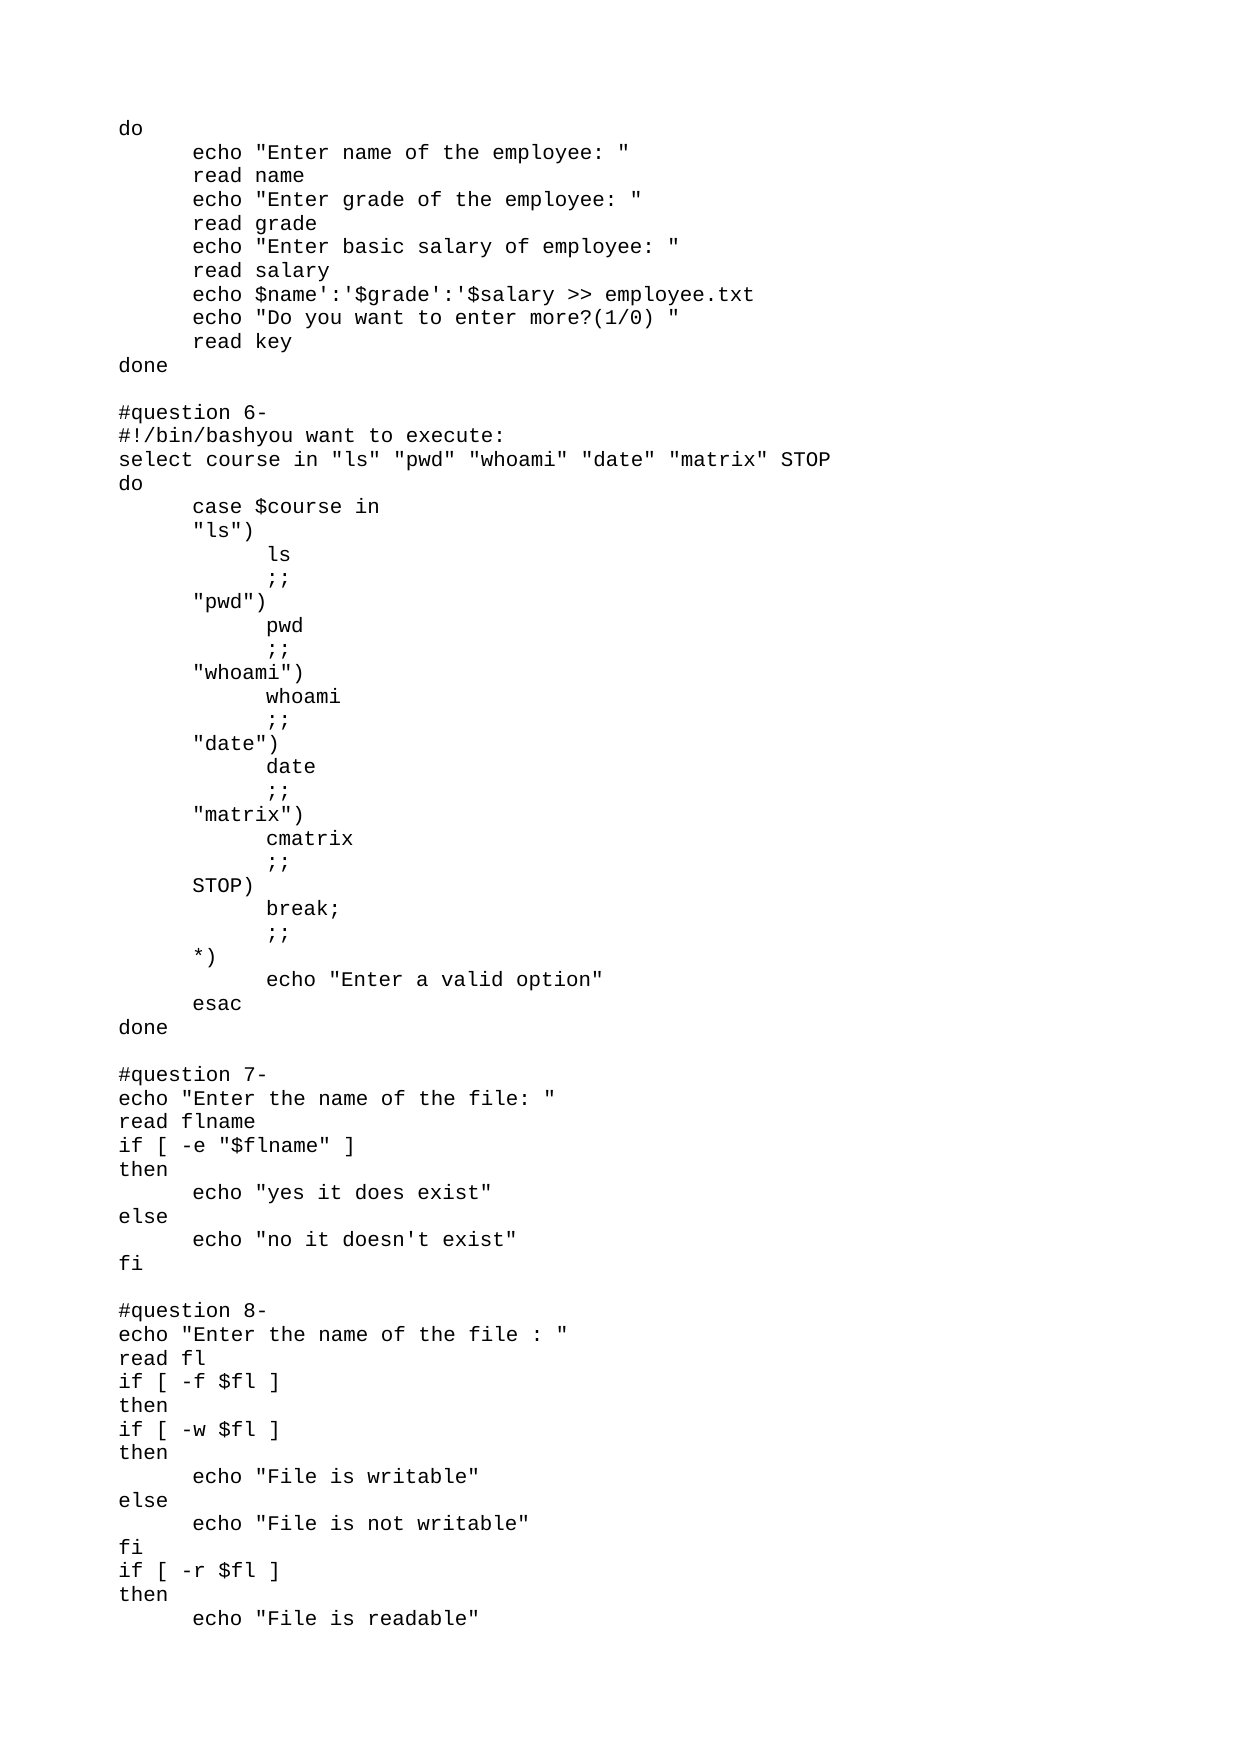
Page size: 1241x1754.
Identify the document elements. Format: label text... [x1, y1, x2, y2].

text fi [118, 1253, 1122, 1277]
text "whoami") [118, 662, 1122, 686]
text echo "Enter grade of the employee: " [118, 189, 1122, 213]
text read grade [118, 213, 1122, 236]
text ls [118, 544, 1122, 567]
text echo "File is writable" [118, 1466, 1122, 1489]
text if [ -w $fl ] [118, 1419, 1122, 1442]
text echo "Enter name of the employee: " [118, 142, 1122, 165]
text "pwd") [118, 591, 1122, 615]
text echo "Enter the name of the file: " [118, 1088, 1122, 1111]
text read fl [118, 1348, 1122, 1371]
text whoami [118, 686, 1122, 709]
text echo "yes it does exist" [118, 1182, 1122, 1206]
text pwd [118, 615, 1122, 638]
text else [118, 1489, 1122, 1513]
text case $course in [118, 496, 1122, 520]
text "matrix") [118, 804, 1122, 827]
text read key [118, 331, 1122, 354]
text do [118, 473, 1122, 496]
text "ls") [118, 520, 1122, 544]
text ;; [118, 851, 1122, 875]
text then [118, 1584, 1122, 1608]
text echo "no it doesn't exist" [118, 1229, 1122, 1253]
text ;; [118, 780, 1122, 804]
text read salary [118, 260, 1122, 284]
text ;; [118, 567, 1122, 591]
text #question 6- [118, 402, 1122, 426]
text done [118, 1017, 1122, 1040]
text select course in "ls" "pwd" "whoami" "date" "matrix" STOP [118, 449, 1122, 473]
text then [118, 1442, 1122, 1466]
text #question 8- [118, 1300, 1122, 1324]
text if [ -r $fl ] [118, 1561, 1122, 1584]
text then [118, 1395, 1122, 1419]
text #question 7- [118, 1064, 1122, 1088]
text if [ -e "$flname" ] [118, 1135, 1122, 1158]
text if [ -f $fl ] [118, 1371, 1122, 1395]
text ;; [118, 922, 1122, 946]
text echo "Enter the name of the file : " [118, 1324, 1122, 1348]
text echo "Do you want to enter more?(1/0) " [118, 307, 1122, 331]
text then [118, 1158, 1122, 1182]
text STOP) [118, 875, 1122, 898]
text #!/bin/bashyou want to execute: [118, 426, 1122, 449]
text echo "File is not writable" [118, 1513, 1122, 1537]
text else [118, 1206, 1122, 1229]
text echo $name':'$grade':'$salary >> employee.txt [118, 284, 1122, 307]
text ;; [118, 638, 1122, 662]
text echo "Enter a valid option" [118, 969, 1122, 993]
text cmatrix [118, 827, 1122, 851]
text read flname [118, 1111, 1122, 1135]
text do [118, 118, 1122, 142]
text esac [118, 993, 1122, 1017]
text echo "File is readable" [118, 1608, 1122, 1631]
text read name [118, 165, 1122, 189]
text break; [118, 898, 1122, 922]
text date [118, 757, 1122, 780]
text done [118, 354, 1122, 378]
text *) [118, 946, 1122, 969]
text fi [118, 1537, 1122, 1561]
text ;; [118, 709, 1122, 733]
text "date") [118, 733, 1122, 757]
text echo "Enter basic salary of employee: " [118, 236, 1122, 260]
